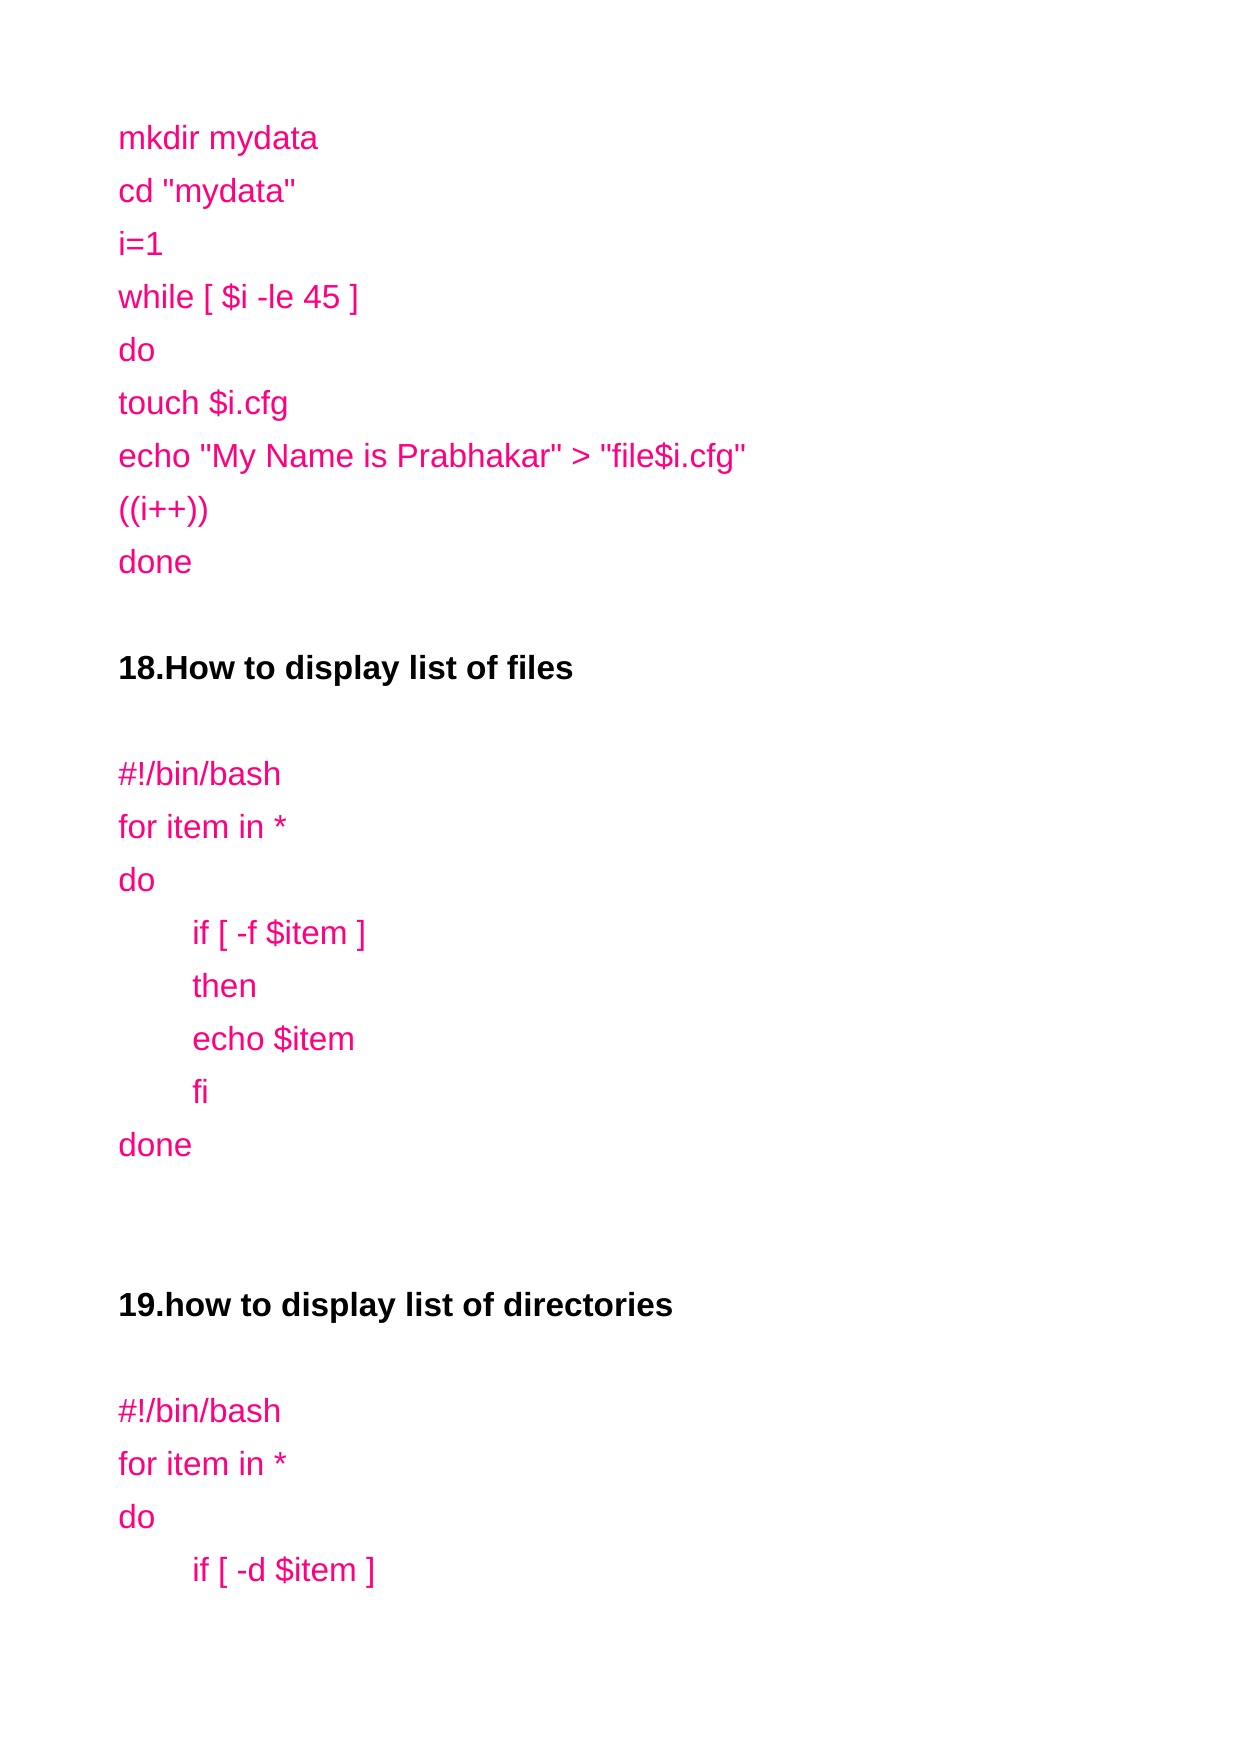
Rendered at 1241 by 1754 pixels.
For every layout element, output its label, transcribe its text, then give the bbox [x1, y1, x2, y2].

text echo "My Name is Prabhakar" > "file$i.cfg" [118, 436, 1122, 475]
text do [118, 860, 1122, 899]
text 18.How to display list of files [118, 648, 1122, 687]
text for item in * [118, 1444, 1122, 1482]
text if [ -f $item ] [118, 913, 1122, 952]
text done [118, 1126, 1122, 1164]
text 19.how to display list of directories [118, 1284, 1122, 1323]
text if [ -d $item ] [118, 1550, 1122, 1588]
text for item in * [118, 807, 1122, 846]
text cd "mydata" [118, 171, 1122, 209]
text while [ $i -le 45 ] [118, 277, 1122, 316]
text ((i++)) [118, 489, 1122, 528]
text #!/bin/bash [118, 1391, 1122, 1429]
text mkdir mydata [118, 118, 1122, 157]
text touch $i.cfg [118, 383, 1122, 422]
text fi [118, 1072, 1122, 1111]
text echo $item [118, 1019, 1122, 1058]
text then [118, 966, 1122, 1005]
text do [118, 330, 1122, 369]
text done [118, 542, 1122, 581]
text #!/bin/bash [118, 754, 1122, 793]
text i=1 [118, 224, 1122, 263]
text do [118, 1497, 1122, 1535]
